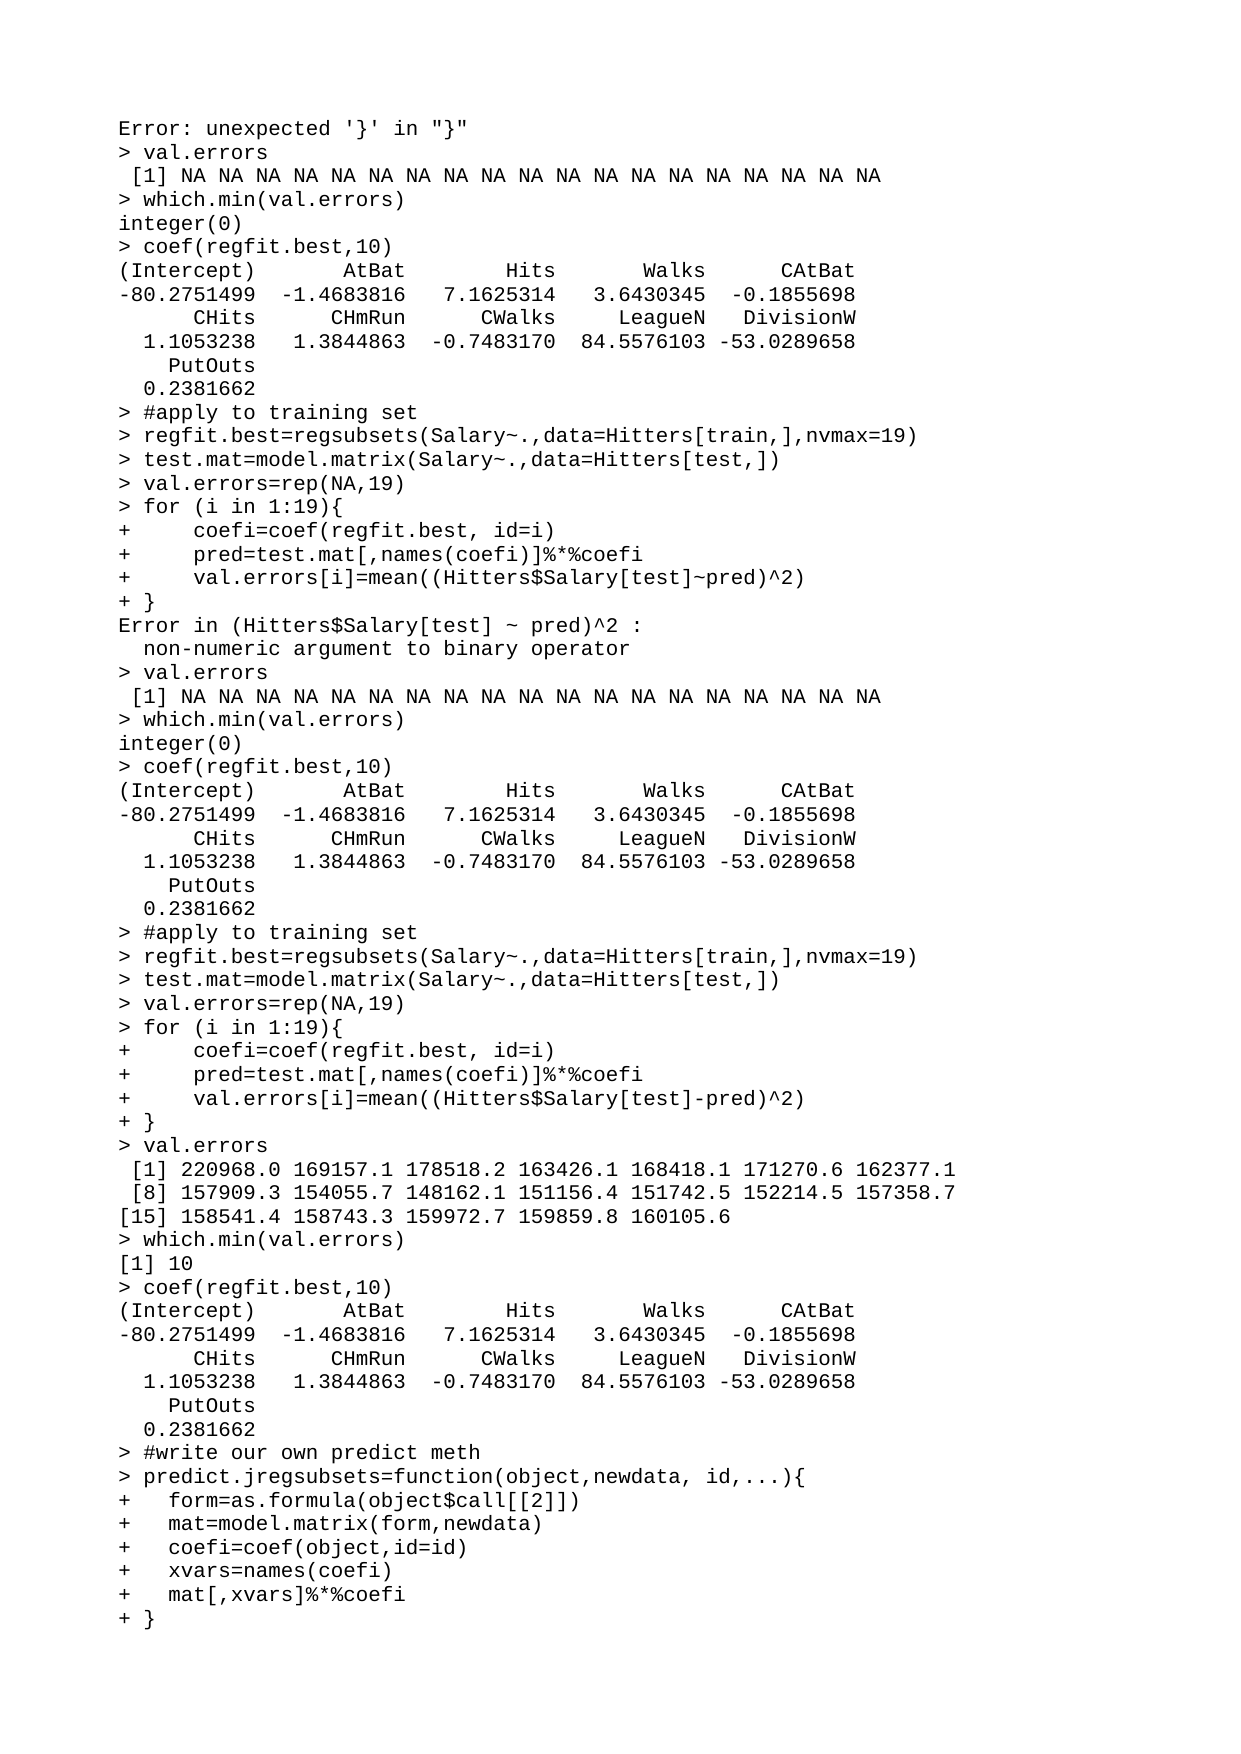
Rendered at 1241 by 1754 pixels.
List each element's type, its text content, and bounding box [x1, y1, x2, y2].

text + val.errors[i]=mean((Hitters$Salary[test]~pred)^2) [118, 567, 1122, 591]
text > coef(regfit.best,10) [118, 236, 1122, 260]
text + } [118, 591, 1122, 615]
text PutOuts [118, 354, 1122, 378]
text non-numeric argument to binary operator [118, 638, 1122, 662]
text > test.mat=model.matrix(Salary~.,data=Hitters[test,]) [118, 969, 1122, 993]
text + coefi=coef(regfit.best, id=i) [118, 1040, 1122, 1064]
text > val.errors [118, 662, 1122, 686]
text 0.2381662 [118, 1419, 1122, 1442]
text > #apply to training set [118, 402, 1122, 426]
text > which.min(val.errors) [118, 1229, 1122, 1253]
text [1] NA NA NA NA NA NA NA NA NA NA NA NA NA NA NA NA NA NA NA [118, 165, 1122, 189]
text + mat[,xvars]%*%coefi [118, 1584, 1122, 1608]
text 1.1053238 1.3844863 -0.7483170 84.5576103 -53.0289658 [118, 331, 1122, 354]
text CHits CHmRun CWalks LeagueN DivisionW [118, 307, 1122, 331]
text + mat=model.matrix(form,newdata) [118, 1513, 1122, 1537]
text 0.2381662 [118, 378, 1122, 402]
text 1.1053238 1.3844863 -0.7483170 84.5576103 -53.0289658 [118, 851, 1122, 875]
text > coef(regfit.best,10) [118, 1277, 1122, 1300]
text > for (i in 1:19){ [118, 496, 1122, 520]
text (Intercept) AtBat Hits Walks CAtBat [118, 260, 1122, 284]
text > #write our own predict meth [118, 1442, 1122, 1466]
text > which.min(val.errors) [118, 709, 1122, 733]
text > val.errors=rep(NA,19) [118, 993, 1122, 1017]
text (Intercept) AtBat Hits Walks CAtBat [118, 1300, 1122, 1324]
text + xvars=names(coefi) [118, 1561, 1122, 1584]
text > coef(regfit.best,10) [118, 757, 1122, 780]
text PutOuts [118, 875, 1122, 898]
text -80.2751499 -1.4683816 7.1625314 3.6430345 -0.1855698 [118, 804, 1122, 827]
text integer(0) [118, 733, 1122, 757]
text 1.1053238 1.3844863 -0.7483170 84.5576103 -53.0289658 [118, 1371, 1122, 1395]
text + pred=test.mat[,names(coefi)]%*%coefi [118, 1064, 1122, 1088]
text -80.2751499 -1.4683816 7.1625314 3.6430345 -0.1855698 [118, 284, 1122, 307]
text + } [118, 1111, 1122, 1135]
text 0.2381662 [118, 898, 1122, 922]
text + pred=test.mat[,names(coefi)]%*%coefi [118, 544, 1122, 567]
text CHits CHmRun CWalks LeagueN DivisionW [118, 1348, 1122, 1371]
text + } [118, 1608, 1122, 1631]
text > test.mat=model.matrix(Salary~.,data=Hitters[test,]) [118, 449, 1122, 473]
text [1] NA NA NA NA NA NA NA NA NA NA NA NA NA NA NA NA NA NA NA [118, 686, 1122, 709]
text > val.errors [118, 142, 1122, 165]
text PutOuts [118, 1395, 1122, 1419]
text > which.min(val.errors) [118, 189, 1122, 213]
text [1] 10 [118, 1253, 1122, 1277]
text + val.errors[i]=mean((Hitters$Salary[test]-pred)^2) [118, 1088, 1122, 1111]
text + coefi=coef(regfit.best, id=i) [118, 520, 1122, 544]
text Error in (Hitters$Salary[test] ~ pred)^2 : [118, 615, 1122, 638]
text -80.2751499 -1.4683816 7.1625314 3.6430345 -0.1855698 [118, 1324, 1122, 1348]
text integer(0) [118, 213, 1122, 236]
text (Intercept) AtBat Hits Walks CAtBat [118, 780, 1122, 804]
text [15] 158541.4 158743.3 159972.7 159859.8 160105.6 [118, 1206, 1122, 1229]
text > val.errors [118, 1135, 1122, 1158]
text > for (i in 1:19){ [118, 1017, 1122, 1040]
text > regfit.best=regsubsets(Salary~.,data=Hitters[train,],nvmax=19) [118, 426, 1122, 449]
text > predict.jregsubsets=function(object,newdata, id,...){ [118, 1466, 1122, 1489]
text CHits CHmRun CWalks LeagueN DivisionW [118, 827, 1122, 851]
text [1] 220968.0 169157.1 178518.2 163426.1 168418.1 171270.6 162377.1 [118, 1158, 1122, 1182]
text + form=as.formula(object$call[[2]]) [118, 1489, 1122, 1513]
text [8] 157909.3 154055.7 148162.1 151156.4 151742.5 152214.5 157358.7 [118, 1182, 1122, 1206]
text Error: unexpected '}' in "}" [118, 118, 1122, 142]
text > regfit.best=regsubsets(Salary~.,data=Hitters[train,],nvmax=19) [118, 946, 1122, 969]
text + coefi=coef(object,id=id) [118, 1537, 1122, 1561]
text > #apply to training set [118, 922, 1122, 946]
text > val.errors=rep(NA,19) [118, 473, 1122, 496]
